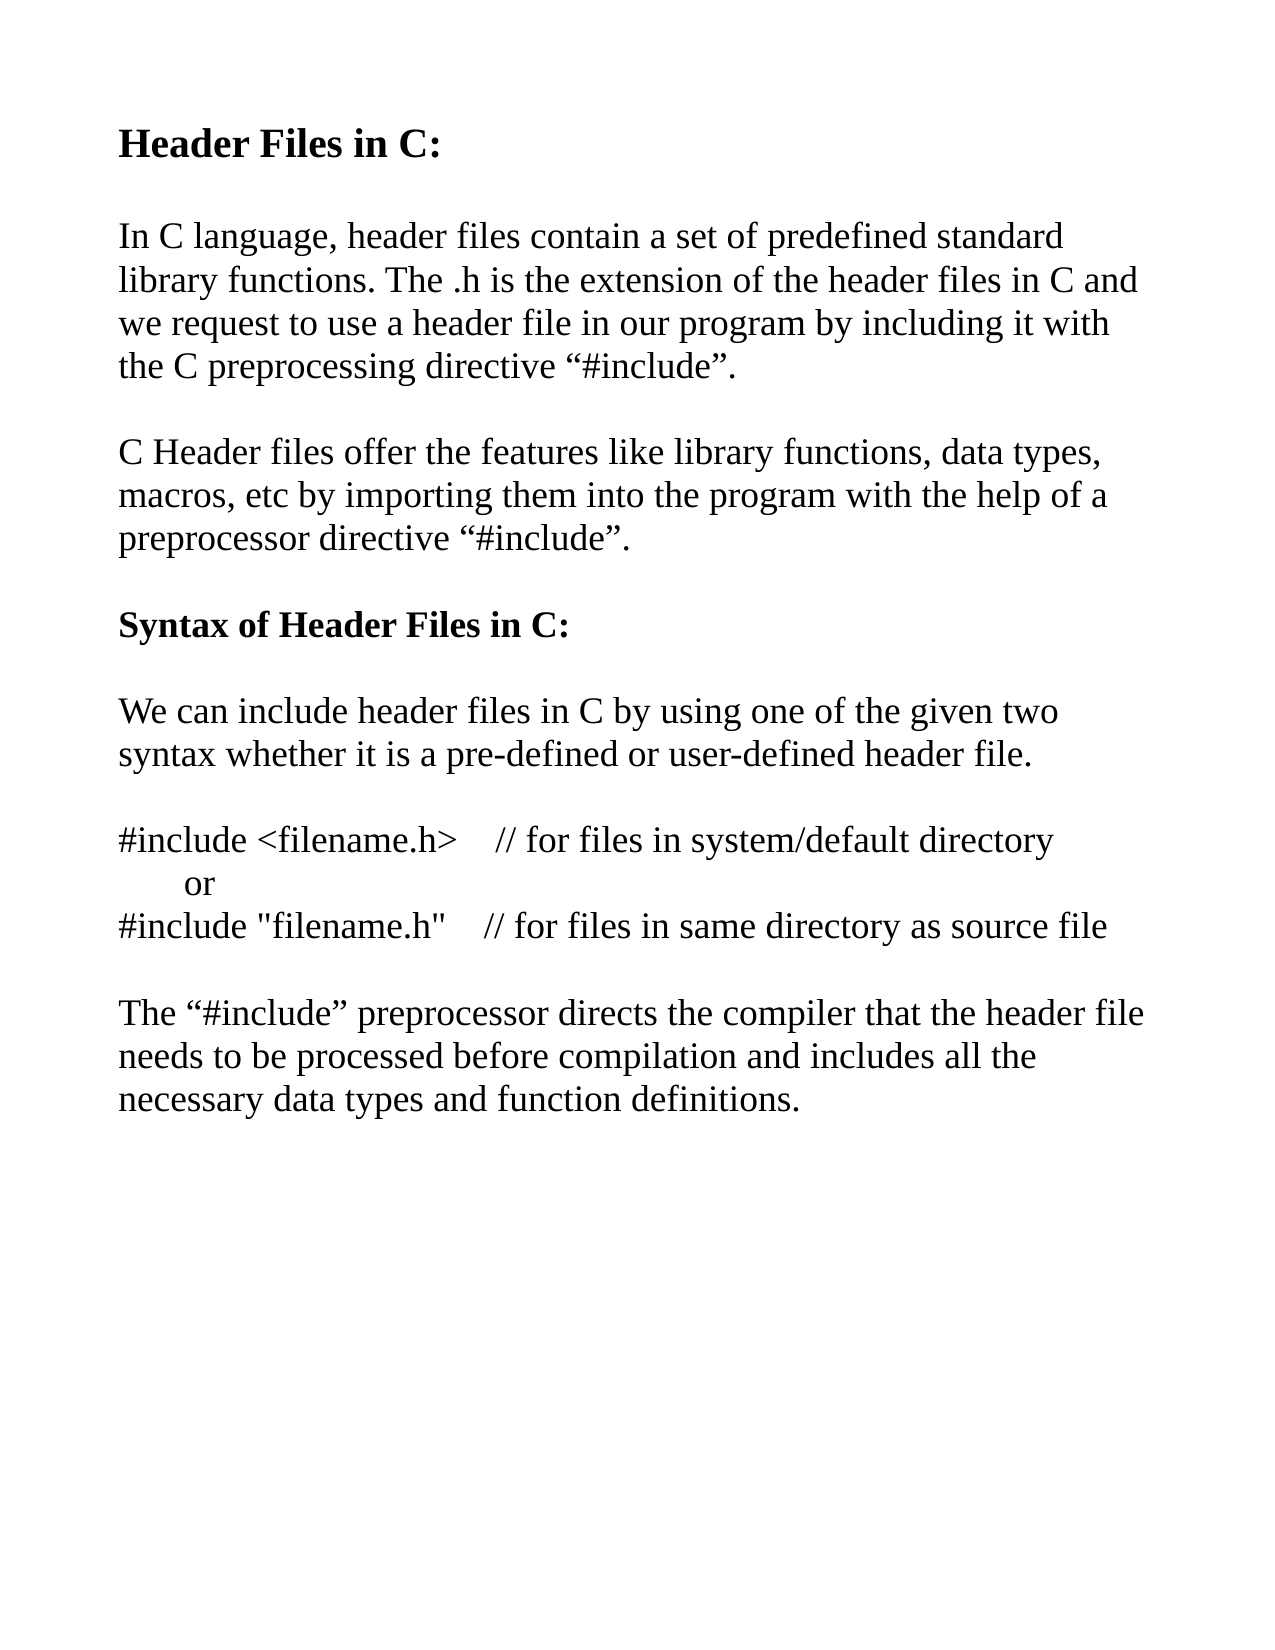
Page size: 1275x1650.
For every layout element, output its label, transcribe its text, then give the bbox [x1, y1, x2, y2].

text Header Files in C: [118, 118, 1157, 166]
text or [118, 861, 1157, 904]
text #include "filename.h" // for files in same directory as source file [118, 904, 1157, 947]
text We can include header files in C by using one of the given two syntax whether it is a pre-defined or user-defined header file. [118, 688, 1157, 774]
text #include <filename.h> // for files in system/default directory [118, 818, 1157, 861]
text The “#include” preprocessor directs the compiler that the header file needs to be processed before compilation and includes all the necessary data types and function definitions. [118, 990, 1157, 1119]
text C Header files offer the features like library functions, data types, macros, etc by importing them into the program with the help of a preprocessor directive “#include”. [118, 429, 1157, 559]
text In C language, header files contain a set of predefined standard library functions. The .h is the extension of the header files in C and we request to use a header file in our program by including it with the C preprocessing directive “#include”. [118, 214, 1157, 386]
text Syntax of Header Files in C: [118, 602, 1157, 645]
